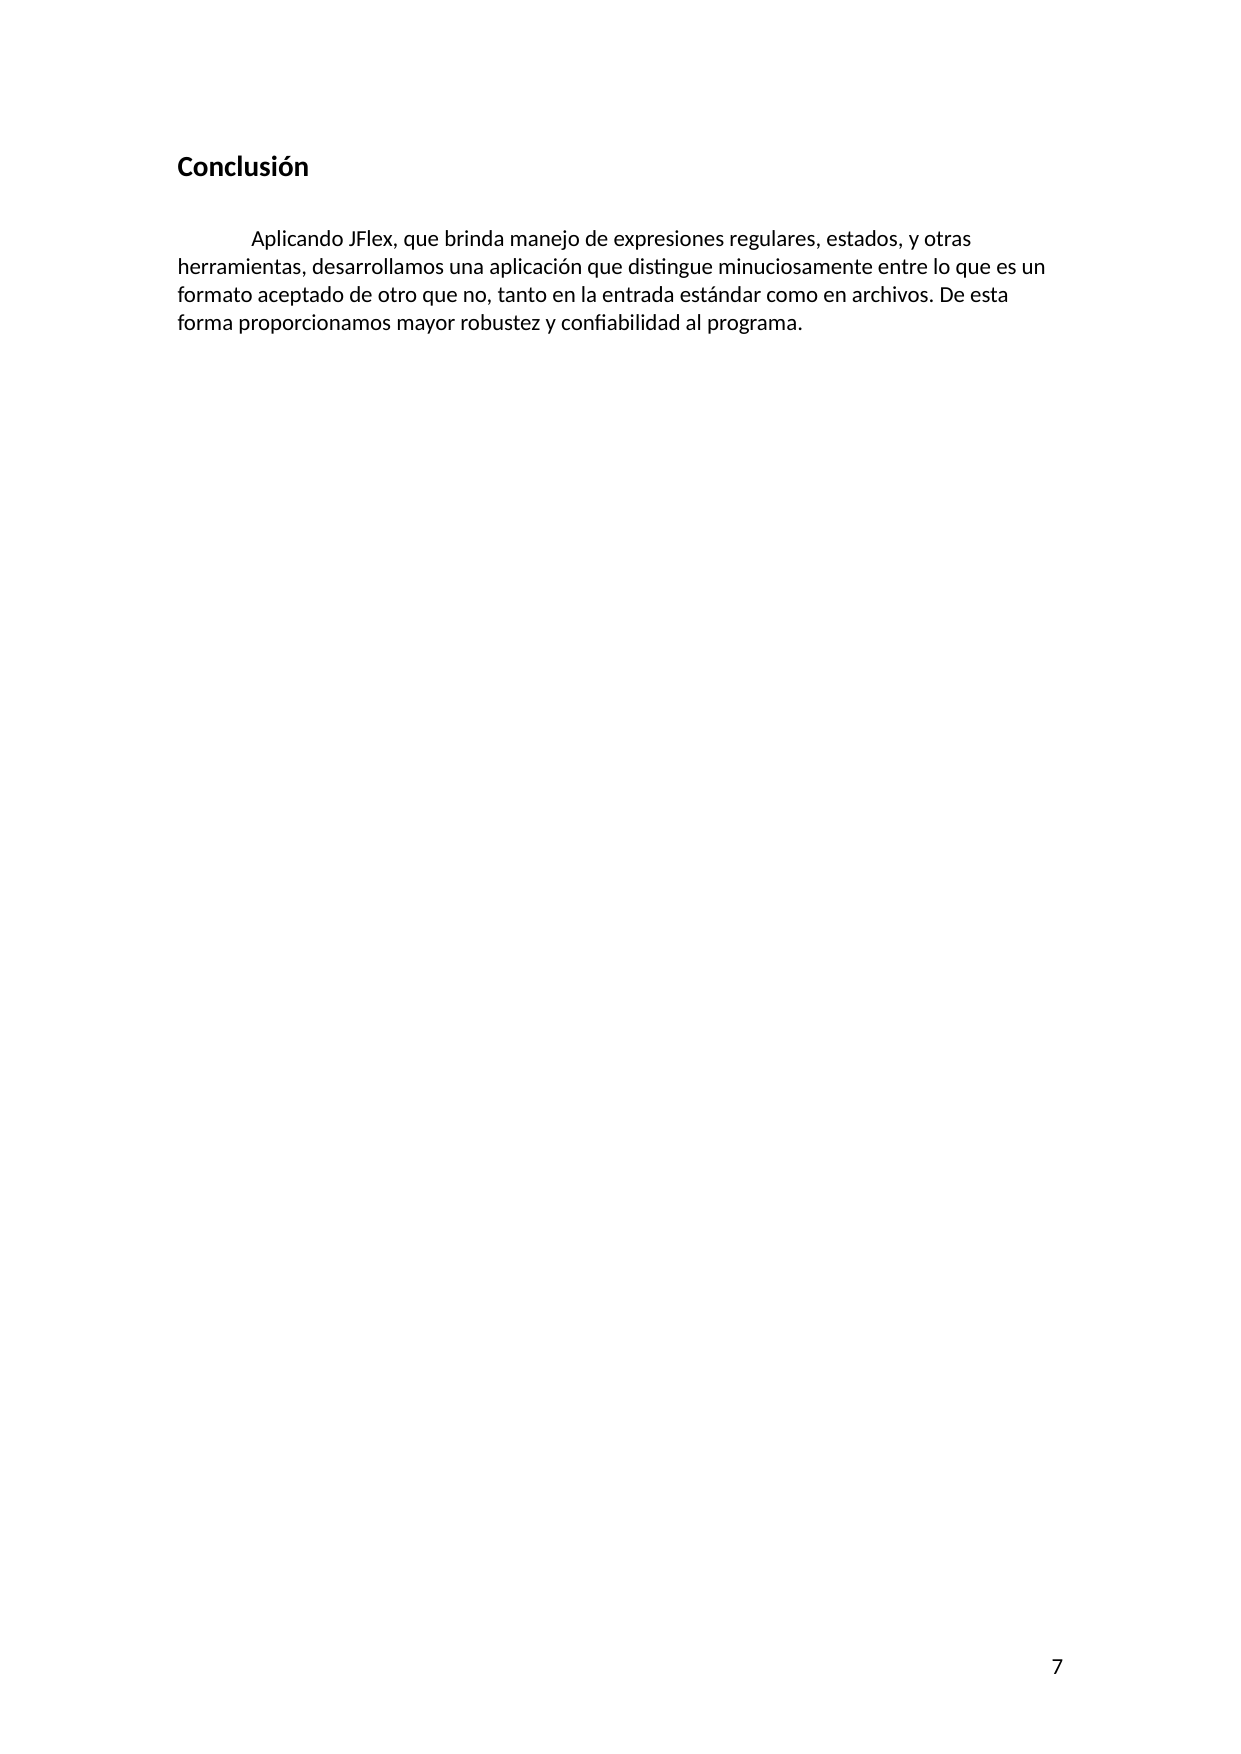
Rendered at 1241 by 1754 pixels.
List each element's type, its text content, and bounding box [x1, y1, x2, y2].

text Conclusión [177, 148, 1063, 183]
text Aplicando JFlex, que brinda manejo de expresiones regulares, estados, y otras herramientas, desarrollamos una aplicación que distingue minuciosamente entre lo que es un formato aceptado de otro que no, tanto en la entrada estándar como en archivos. De esta forma proporcionamos mayor robustez y confiabilidad al programa. [177, 224, 1063, 336]
